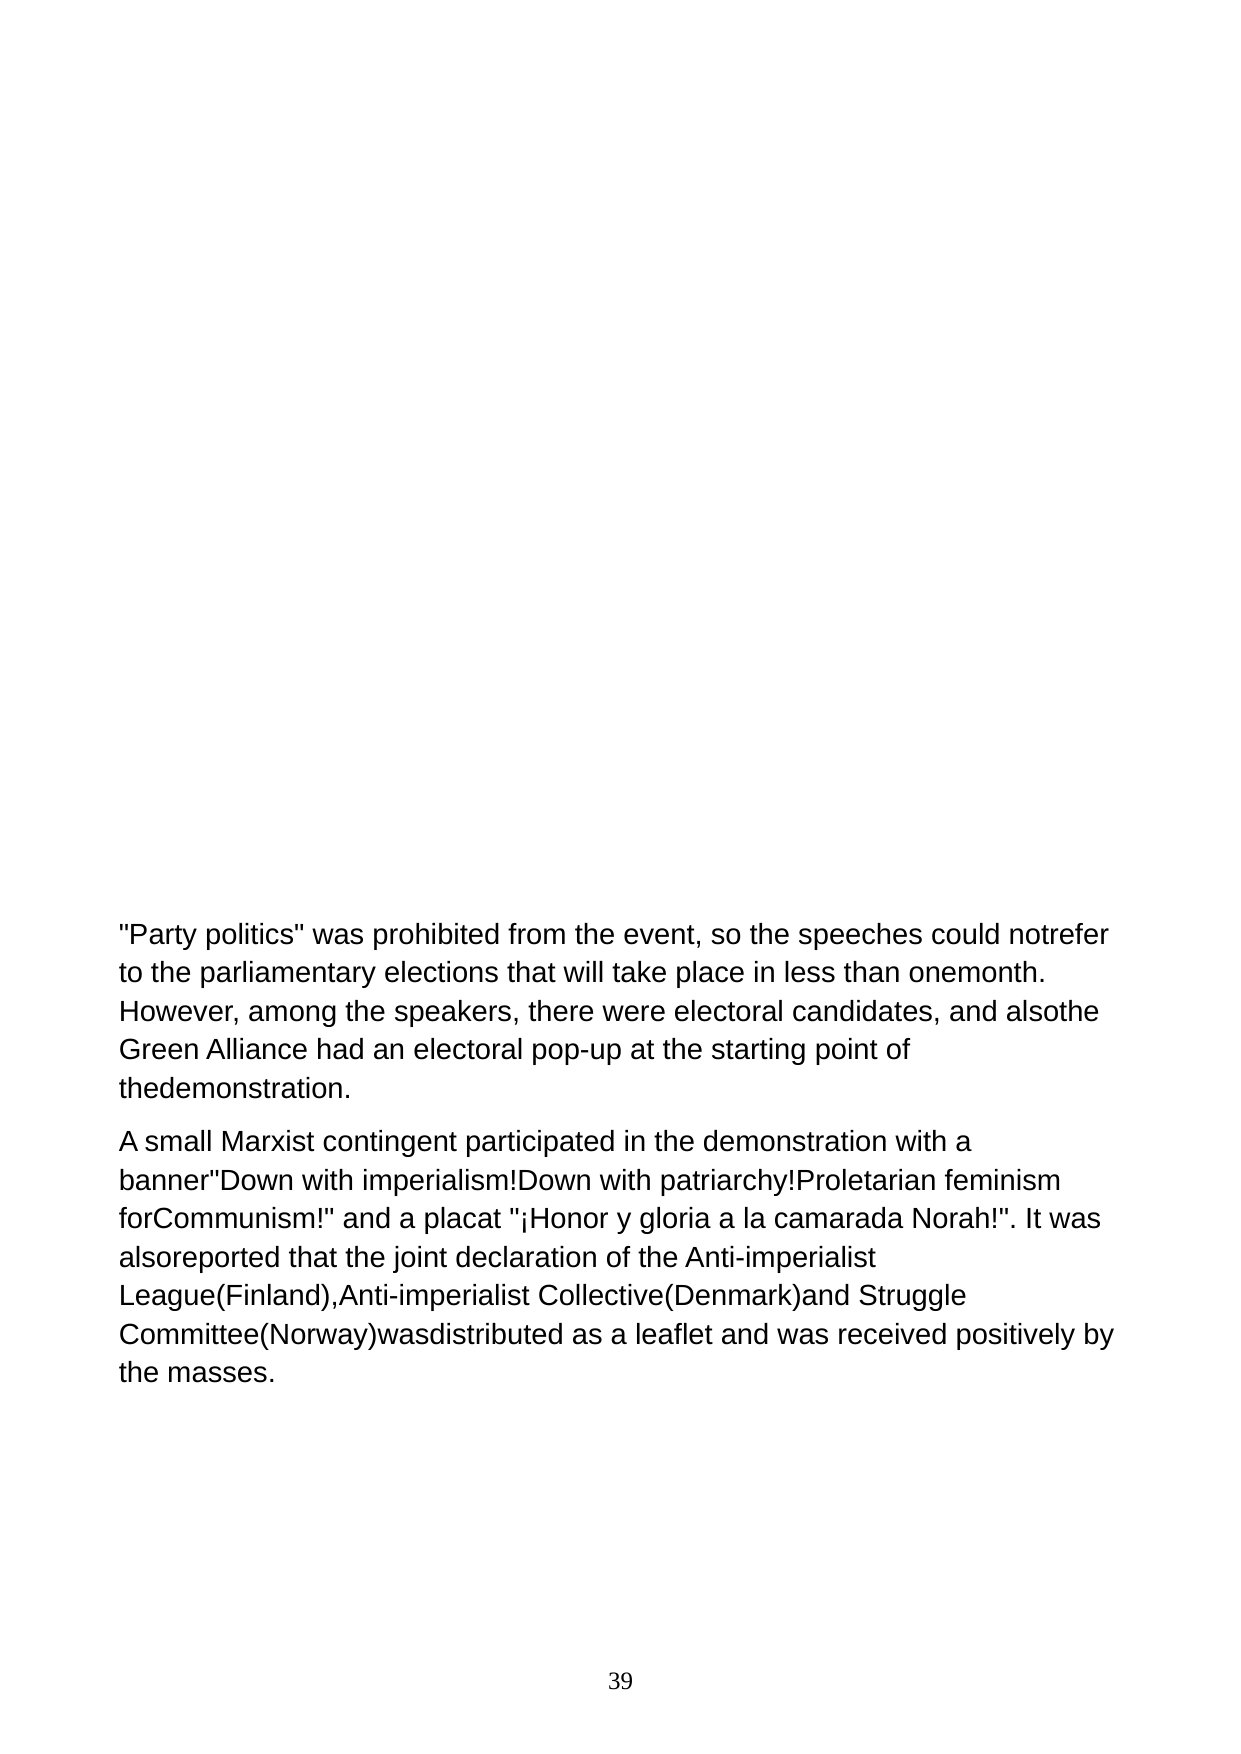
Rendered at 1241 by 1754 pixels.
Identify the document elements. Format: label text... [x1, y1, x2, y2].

text A small Marxist contingent participated in the demonstration with a banner"Down with imperialism!Down with patriarchy!Proletarian feminism forCommunism!" and a placat "¡Honor y gloria a la camarada Norah!". It was alsoreported that the joint declaration of the Anti-imperialist League(Finland),Anti-imperialist Collective(Denmark)and Struggle Committee(Norway)wasdistributed as a leaflet and was received positively by the masses. [118, 1124, 1122, 1389]
text "Party politics" was prohibited from the event, so the speeches could notrefer to the parliamentary elections that will take place in less than onemonth. However, among the speakers, there were electoral candidates, and alsothe Green Alliance had an electoral pop-up at the starting point of thedemonstration. [118, 917, 1122, 1104]
